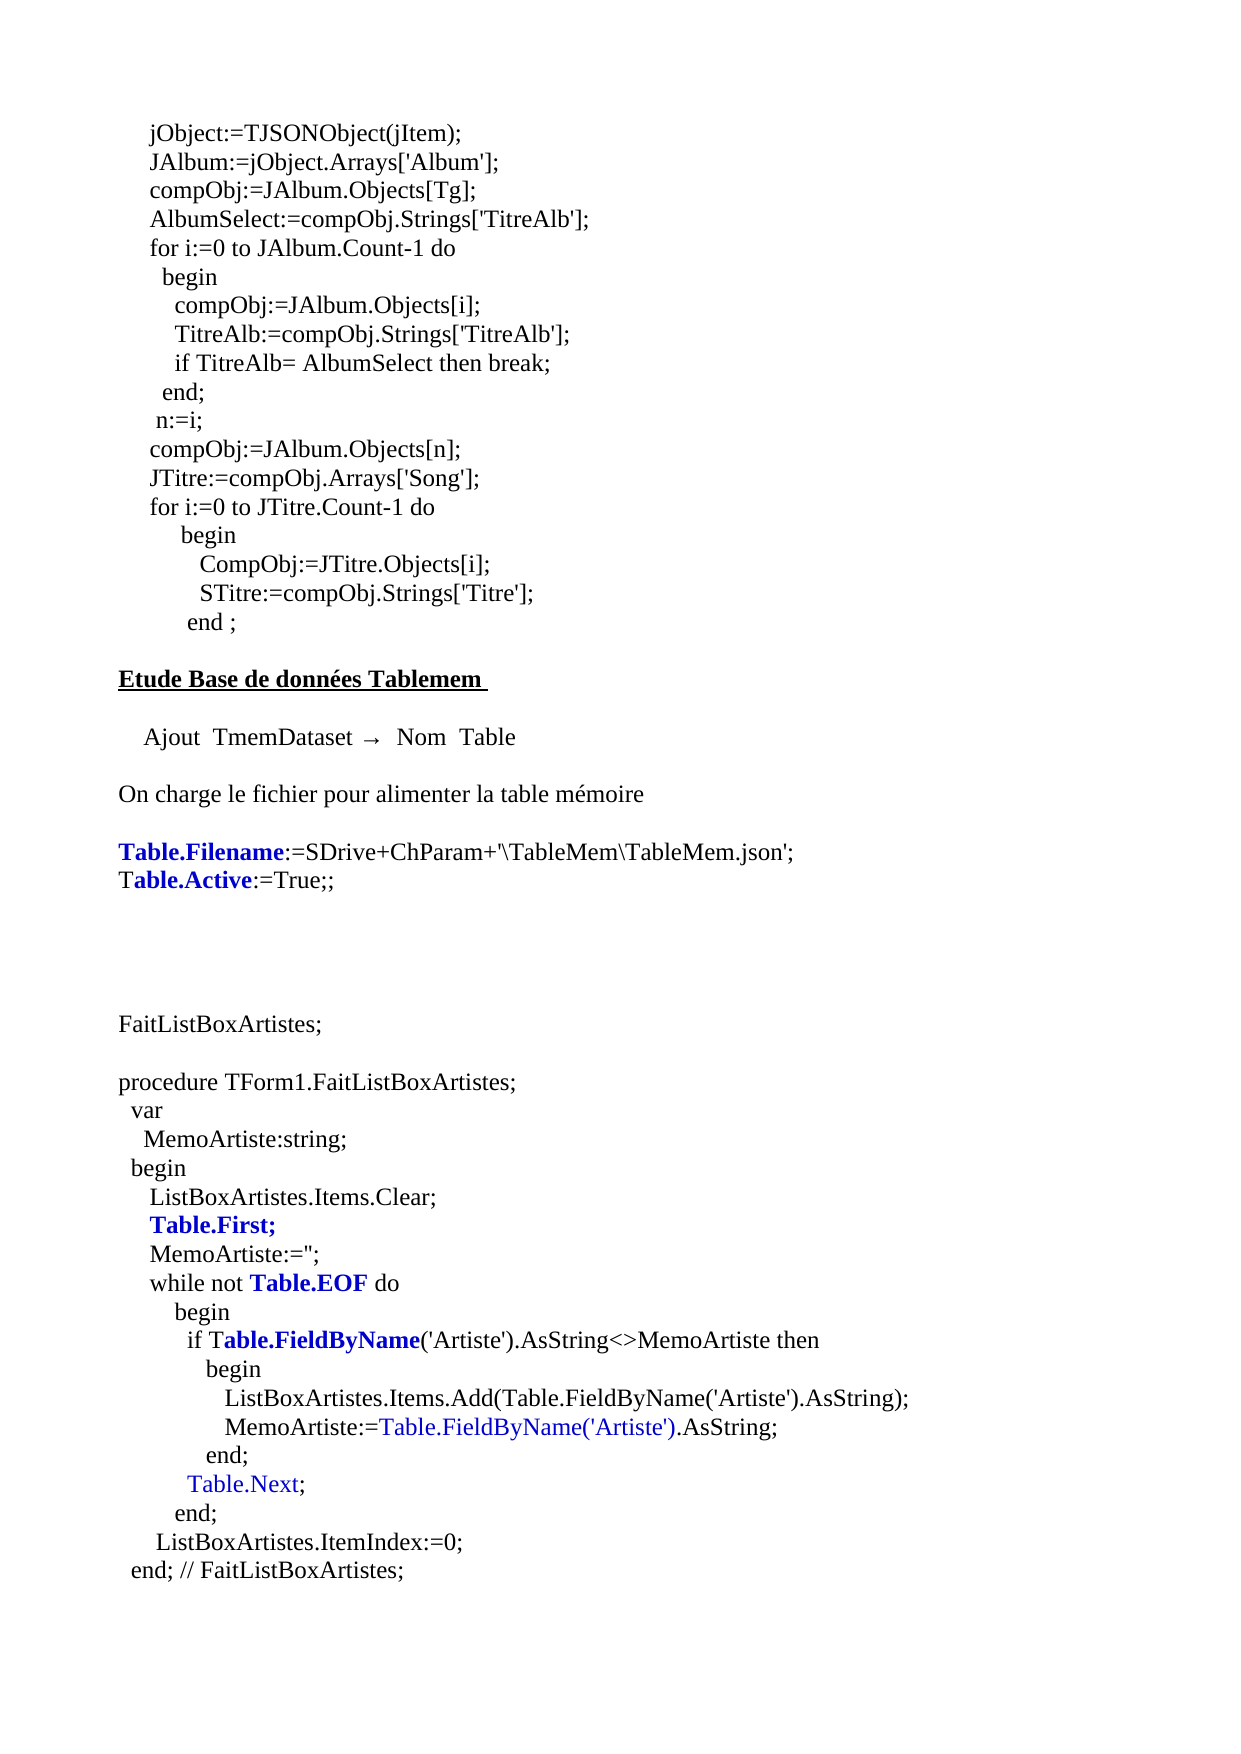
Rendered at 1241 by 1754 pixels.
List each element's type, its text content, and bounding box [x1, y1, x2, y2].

text TitreAlb:=compObj.Strings['TitreAlb']; [118, 319, 1122, 348]
text compObj:=JAlbum.Objects[i]; [118, 291, 1122, 319]
text AlbumSelect:=compObj.Strings['TitreAlb']; [118, 204, 1122, 233]
text Ajout TmemDataset → Nom Table [118, 722, 1122, 751]
text end; [118, 1498, 1122, 1527]
text if Table.FieldByName('Artiste').AsString<>MemoArtiste then [118, 1326, 1122, 1354]
text MemoArtiste:string; [118, 1124, 1122, 1153]
text Etude Base de données Tablemem [118, 664, 1122, 693]
text compObj:=JAlbum.Objects[n]; [118, 434, 1122, 463]
text for i:=0 to JAlbum.Count-1 do [118, 233, 1122, 262]
text n:=i; [118, 406, 1122, 434]
text if TitreAlb= AlbumSelect then break; [118, 348, 1122, 377]
text JTitre:=compObj.Arrays['Song']; [118, 463, 1122, 492]
text begin [118, 521, 1122, 549]
text end ; [118, 607, 1122, 636]
text Table.Filename:=SDrive+ChParam+'\TableMem\TableMem.json'; [118, 837, 1122, 866]
text begin [118, 262, 1122, 291]
text var [118, 1096, 1122, 1124]
text begin [118, 1153, 1122, 1182]
text ListBoxArtistes.Items.Add(Table.FieldByName('Artiste').AsString); [118, 1383, 1122, 1412]
text ListBoxArtistes.Items.Clear; [118, 1182, 1122, 1211]
text JAlbum:=jObject.Arrays['Album']; [118, 147, 1122, 176]
text for i:=0 to JTitre.Count-1 do [118, 492, 1122, 521]
text end; // FaitListBoxArtistes; [118, 1556, 1122, 1584]
text MemoArtiste:=''; [118, 1239, 1122, 1268]
text jObject:=TJSONObject(jItem); [118, 118, 1122, 147]
text end; [118, 377, 1122, 406]
text MemoArtiste:=Table.FieldByName('Artiste').AsString; [118, 1412, 1122, 1441]
text On charge le fichier pour alimenter la table mémoire [118, 779, 1122, 808]
text begin [118, 1297, 1122, 1326]
text begin [118, 1354, 1122, 1383]
text STitre:=compObj.Strings['Titre']; [118, 578, 1122, 607]
text while not Table.EOF do [118, 1268, 1122, 1297]
text Table.Next; [118, 1469, 1122, 1498]
text CompObj:=JTitre.Objects[i]; [118, 549, 1122, 578]
text Table.First; [118, 1211, 1122, 1239]
text FaitListBoxArtistes; [118, 1009, 1122, 1038]
text Table.Active:=True;; [118, 866, 1122, 894]
text procedure TForm1.FaitListBoxArtistes; [118, 1067, 1122, 1096]
text end; [118, 1441, 1122, 1469]
text ListBoxArtistes.ItemIndex:=0; [118, 1527, 1122, 1556]
text compObj:=JAlbum.Objects[Tg]; [118, 176, 1122, 204]
